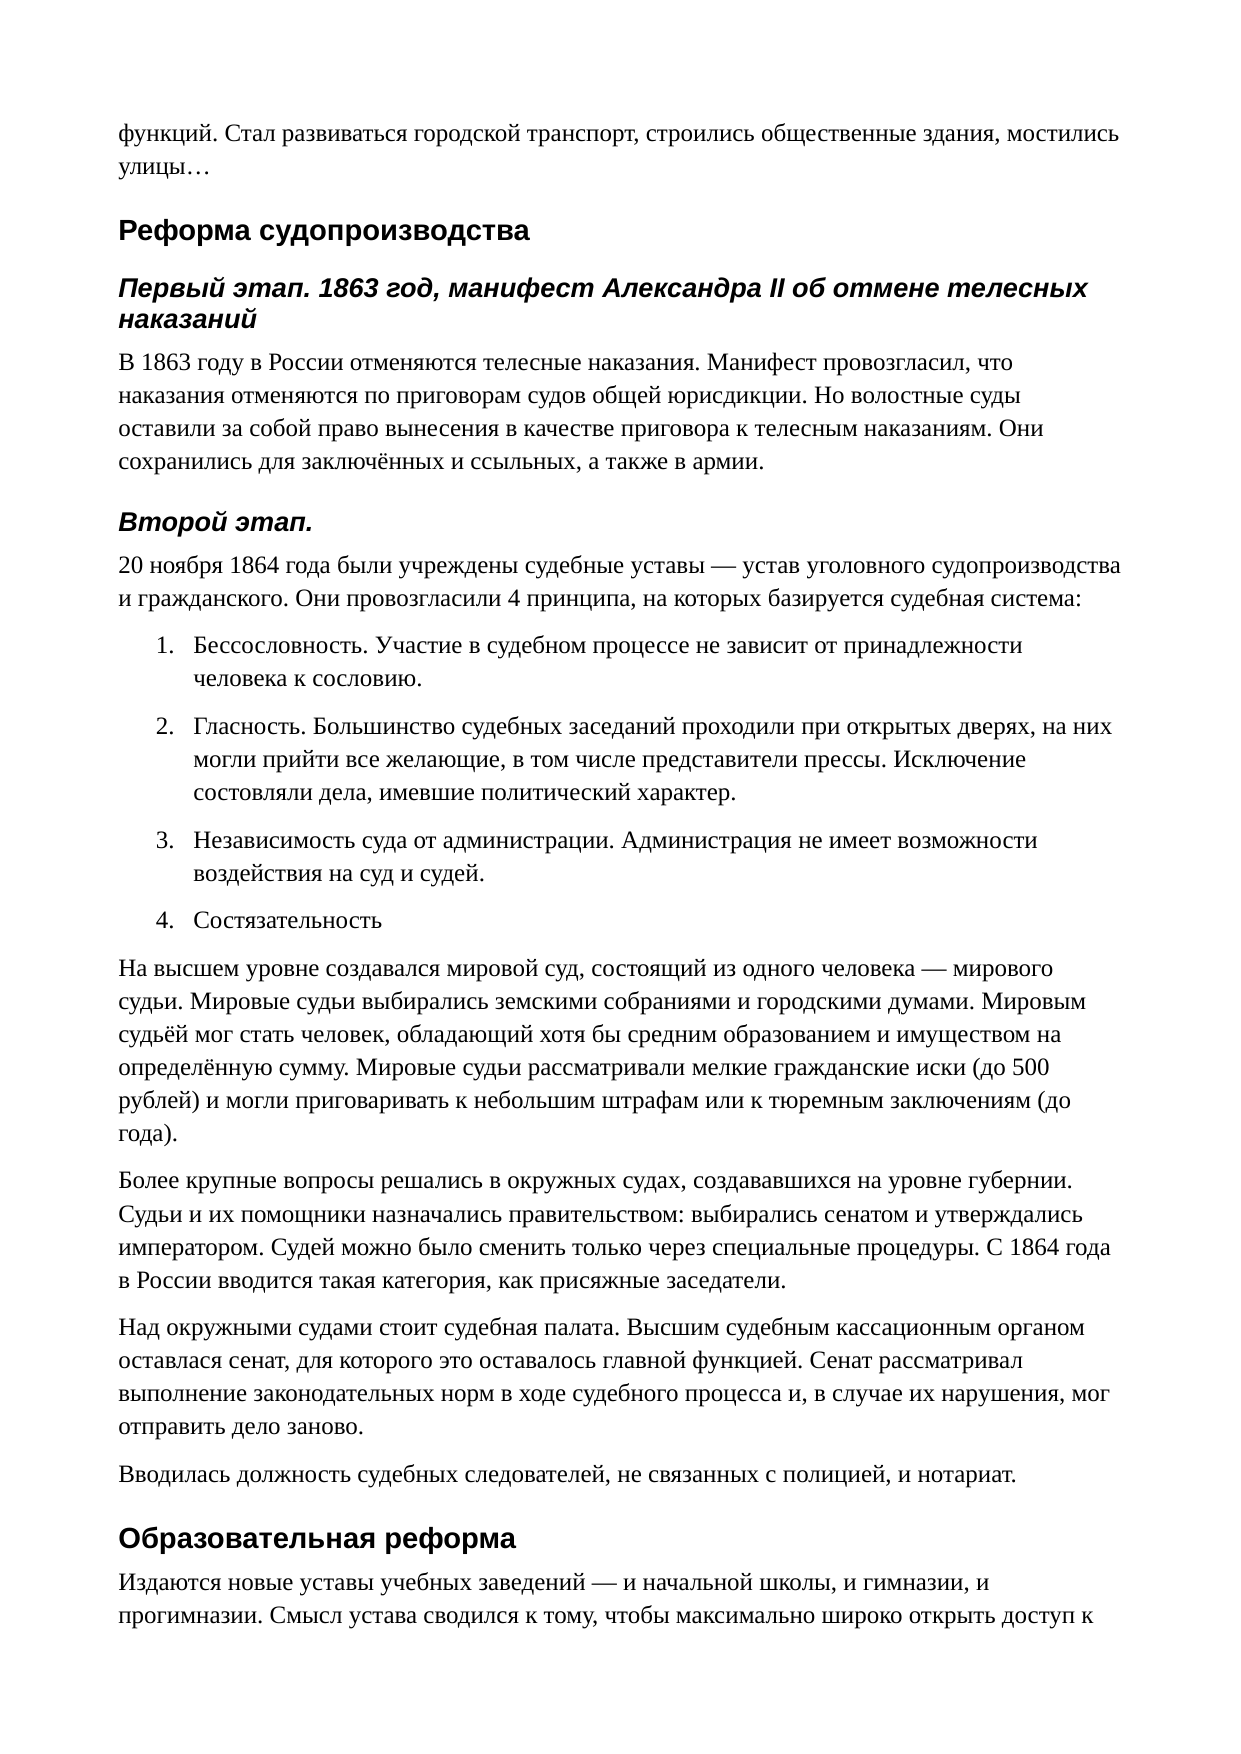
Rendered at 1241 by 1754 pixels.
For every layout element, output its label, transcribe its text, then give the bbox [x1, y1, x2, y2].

text На высшем уровне создавался мировой суд, состоящий из одного человека — мирового судьи. Мировые судьи выбирались земскими собраниями и городскими думами. Мировым судьёй мог стать человек, обладающий хотя бы средним образованием и имуществом на определённую сумму. Мировые судьи рассматривали мелкие гражданские иски (до 500 рублей) и могли приговаривать к небольшим штрафам или к тюремным заключениям (до года). [118, 953, 1122, 1147]
text Вводилась должность судебных следователей, не связанных с полицией, и нотариат. [118, 1459, 1122, 1488]
subtitle Первый этап. 1863 год, манифест Александра II об отмене телесных наказаний [118, 272, 1122, 334]
text В 1863 году в России отменяются телесные наказания. Манифест провозгласил, что наказания отменяются по приговорам судов общей юрисдикции. Но волостные суды оставили за собой право вынесения в качестве приговора к телесным наказаниям. Они сохранились для заключённых и ссыльных, а также в армии. [118, 347, 1122, 475]
subtitle Второй этап. [118, 506, 1122, 537]
subtitle Образовательная реформа [118, 1521, 1122, 1555]
list Бессословность. Участие в судебном процессе не зависит от принадлежности человека к сословию. [156, 630, 1122, 692]
text функций. Стал развиваться городской транспорт, строились общественные здания, мостились улицы… [118, 118, 1122, 180]
text 20 ноября 1864 года были учреждены судебные уставы — устав уголовного судопроизводства и гражданского. Они провозгласили 4 принципа, на которых базируется судебная система: [118, 550, 1122, 612]
list Независимость суда от администрации. Администрация не имеет возможности воздействия на суд и судей. [156, 825, 1122, 886]
text Более крупные вопросы решались в окружных судах, создававшихся на уровне губернии. Судьи и их помощники назначались правительством: выбирались сенатом и утверждались императором. Судей можно было сменить только через специальные процедуры. С 1864 года в России вводится такая категория, как присяжные заседатели. [118, 1166, 1122, 1293]
text Над окружными судами стоит судебная палата. Высшим судебным кассационным органом оставлася сенат, для которого это оставалось главной функцией. Сенат рассматривал выполнение законодательных норм в ходе судебного процесса и, в случае их нарушения, мог отправить дело заново. [118, 1312, 1122, 1440]
text Издаются новые уставы учебных заведений — и начальной школы, и гимназии, и прогимназии. Смысл устава сводился к тому, чтобы максимально широко открыть доступ к [118, 1567, 1122, 1629]
subtitle Реформа судопроизводства [118, 213, 1122, 247]
list Гласность. Большинство судебных заседаний проходили при открытых дверях, на них могли прийти все желающие, в том числе представители прессы. Исключение состовляли дела, имевшие политический характер. [156, 711, 1122, 806]
list Состязательность [156, 905, 1122, 934]
